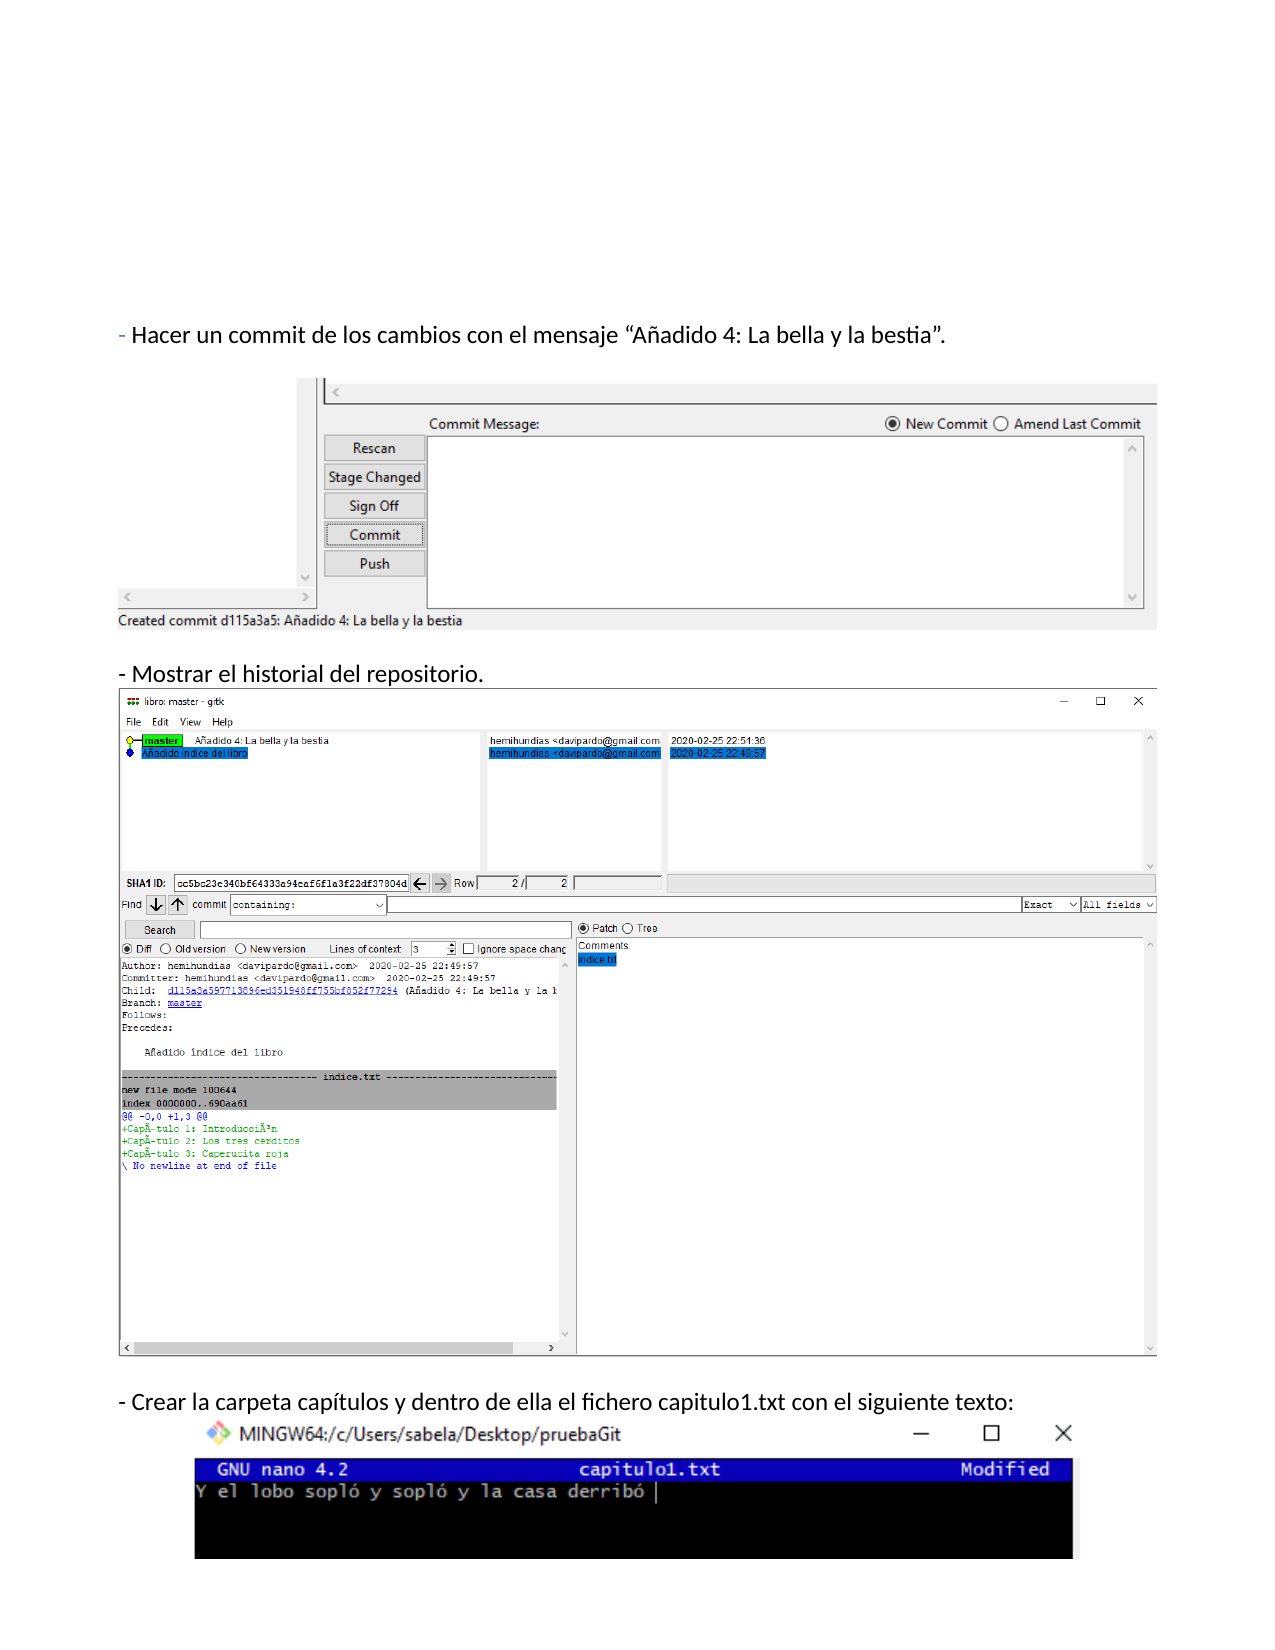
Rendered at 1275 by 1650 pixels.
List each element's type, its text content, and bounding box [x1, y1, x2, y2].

text - Hacer un commit de los cambios con el mensaje “Añadido 4: La bella y la bestia”. [118, 319, 1157, 350]
text - Mostrar el historial del repositorio. [118, 658, 1157, 688]
picture [118, 688, 1157, 1357]
picture [194, 1416, 1081, 1559]
picture [118, 378, 1157, 630]
text - Crear la carpeta capítulos y dentro de ella el fichero capitulo1.txt con el siguiente texto: [118, 1386, 1157, 1416]
